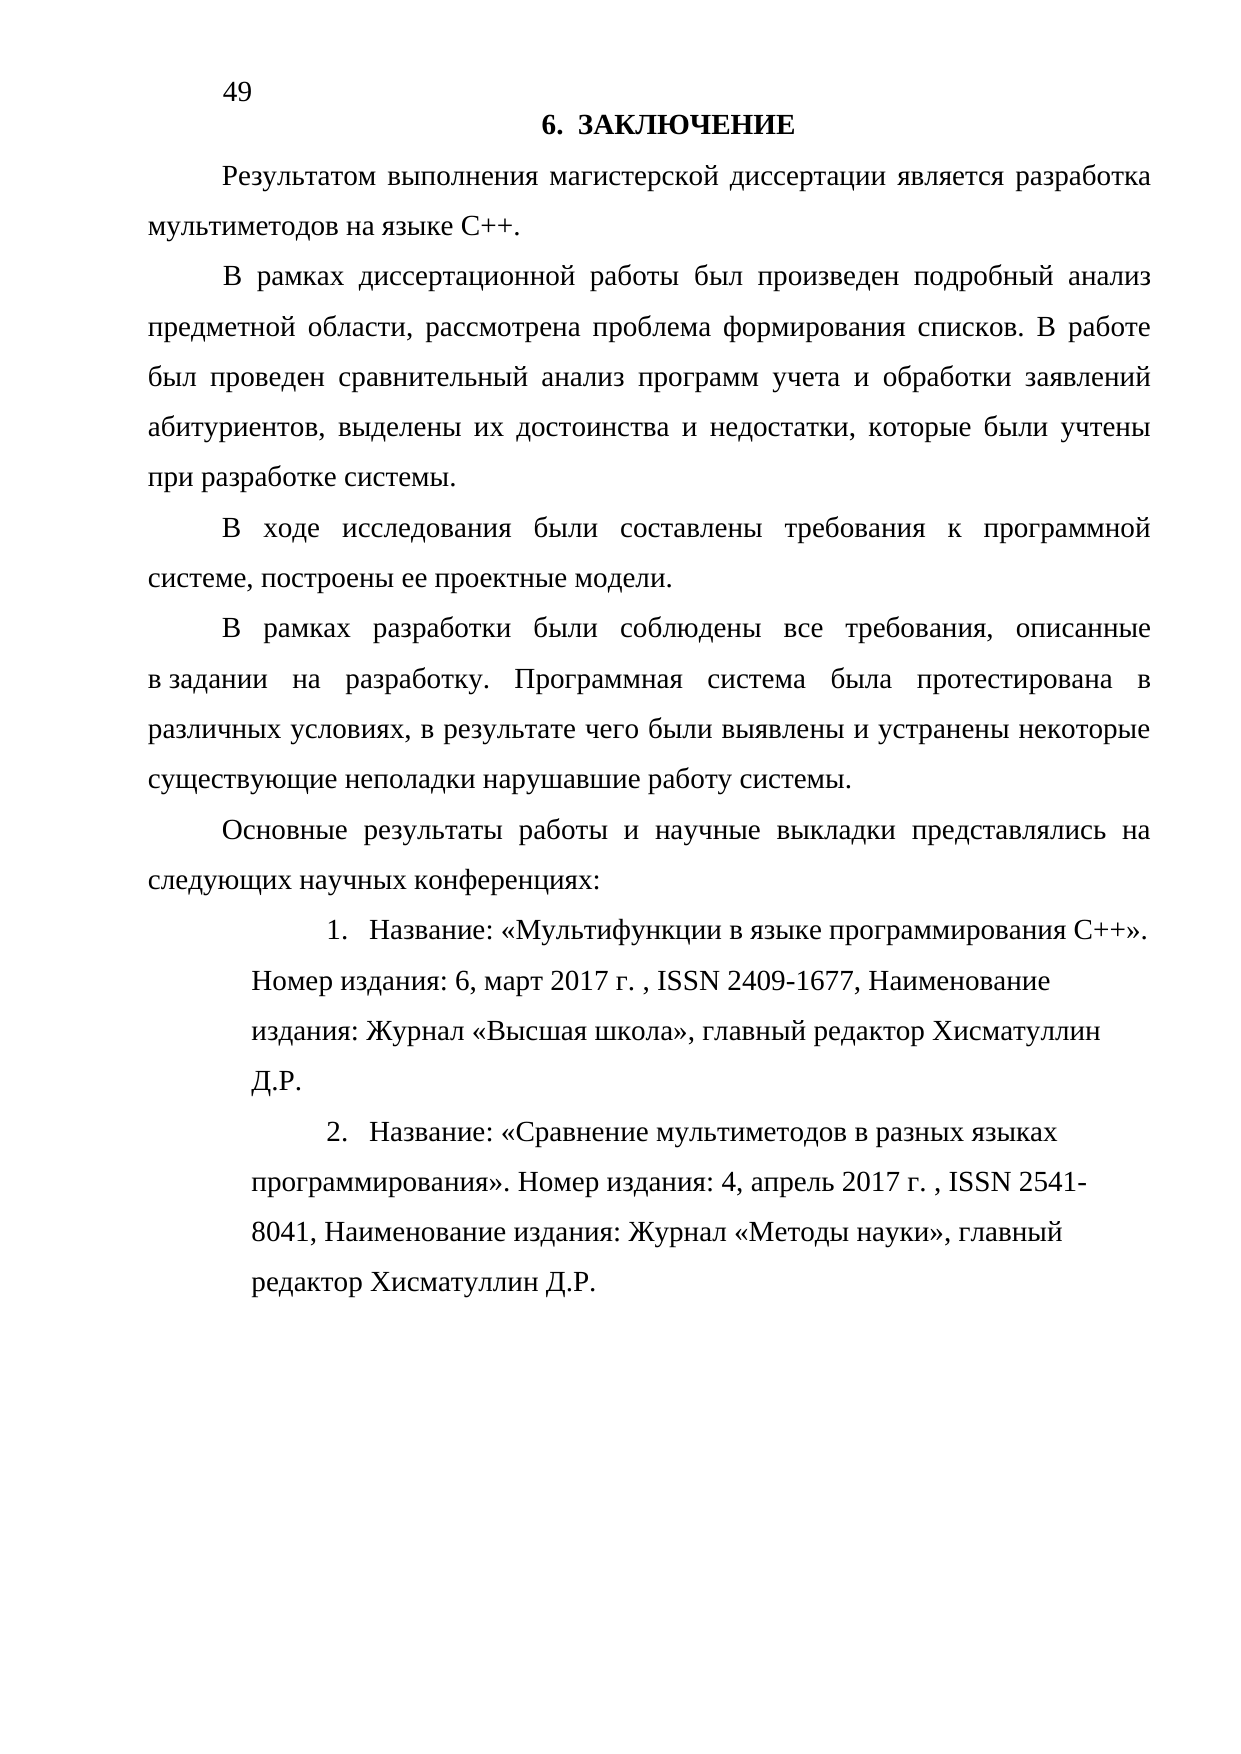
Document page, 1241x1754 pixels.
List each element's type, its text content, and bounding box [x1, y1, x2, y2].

list Название: «Мультифункции в языке программирования С++». Номер издания: 6, март 2017 г. , ISSN 2409-1677, Наименование издания: Журнал «Высшая школа», главный редактор Хисматуллин Д.Р. [251, 912, 1152, 1097]
text Основные результаты работы и научные выкладки представлялись на следующих научных конференциях: [148, 812, 1152, 896]
subtitle ЗАКЛЮЧЕНИЕ [185, 107, 1152, 141]
list Название: «Сравнение мультиметодов в разных языках программирования». Номер издания: 4, апрель 2017 г. , ISSN 2541-8041, Наименование издания: Журнал «Методы науки», главный редактор Хисматуллин Д.Р. [251, 1114, 1152, 1298]
text Результатом выполнения магистерской диссертации является разработка мультиметодов на языке С++. [148, 158, 1152, 242]
text В рамках разработки были соблюдены все требования, описанные в задании на разработку. Программная система была протестирована в различных условиях, в результате чего были выявлены и устранены некоторые существующие неполадки нарушавшие работу системы. [148, 611, 1152, 795]
text В рамках диссертационной работы был произведен подробный анализ предметной области, рассмотрена проблема формирования списков. В работе был проведен сравнительный анализ программ учета и обработки заявлений абитуриентов, выделены их достоинства и недостатки, которые были учтены при разработке системы. [148, 258, 1152, 493]
text В ходе исследования были составлены требования к программной системе, построены ее проектные модели. [148, 510, 1152, 594]
